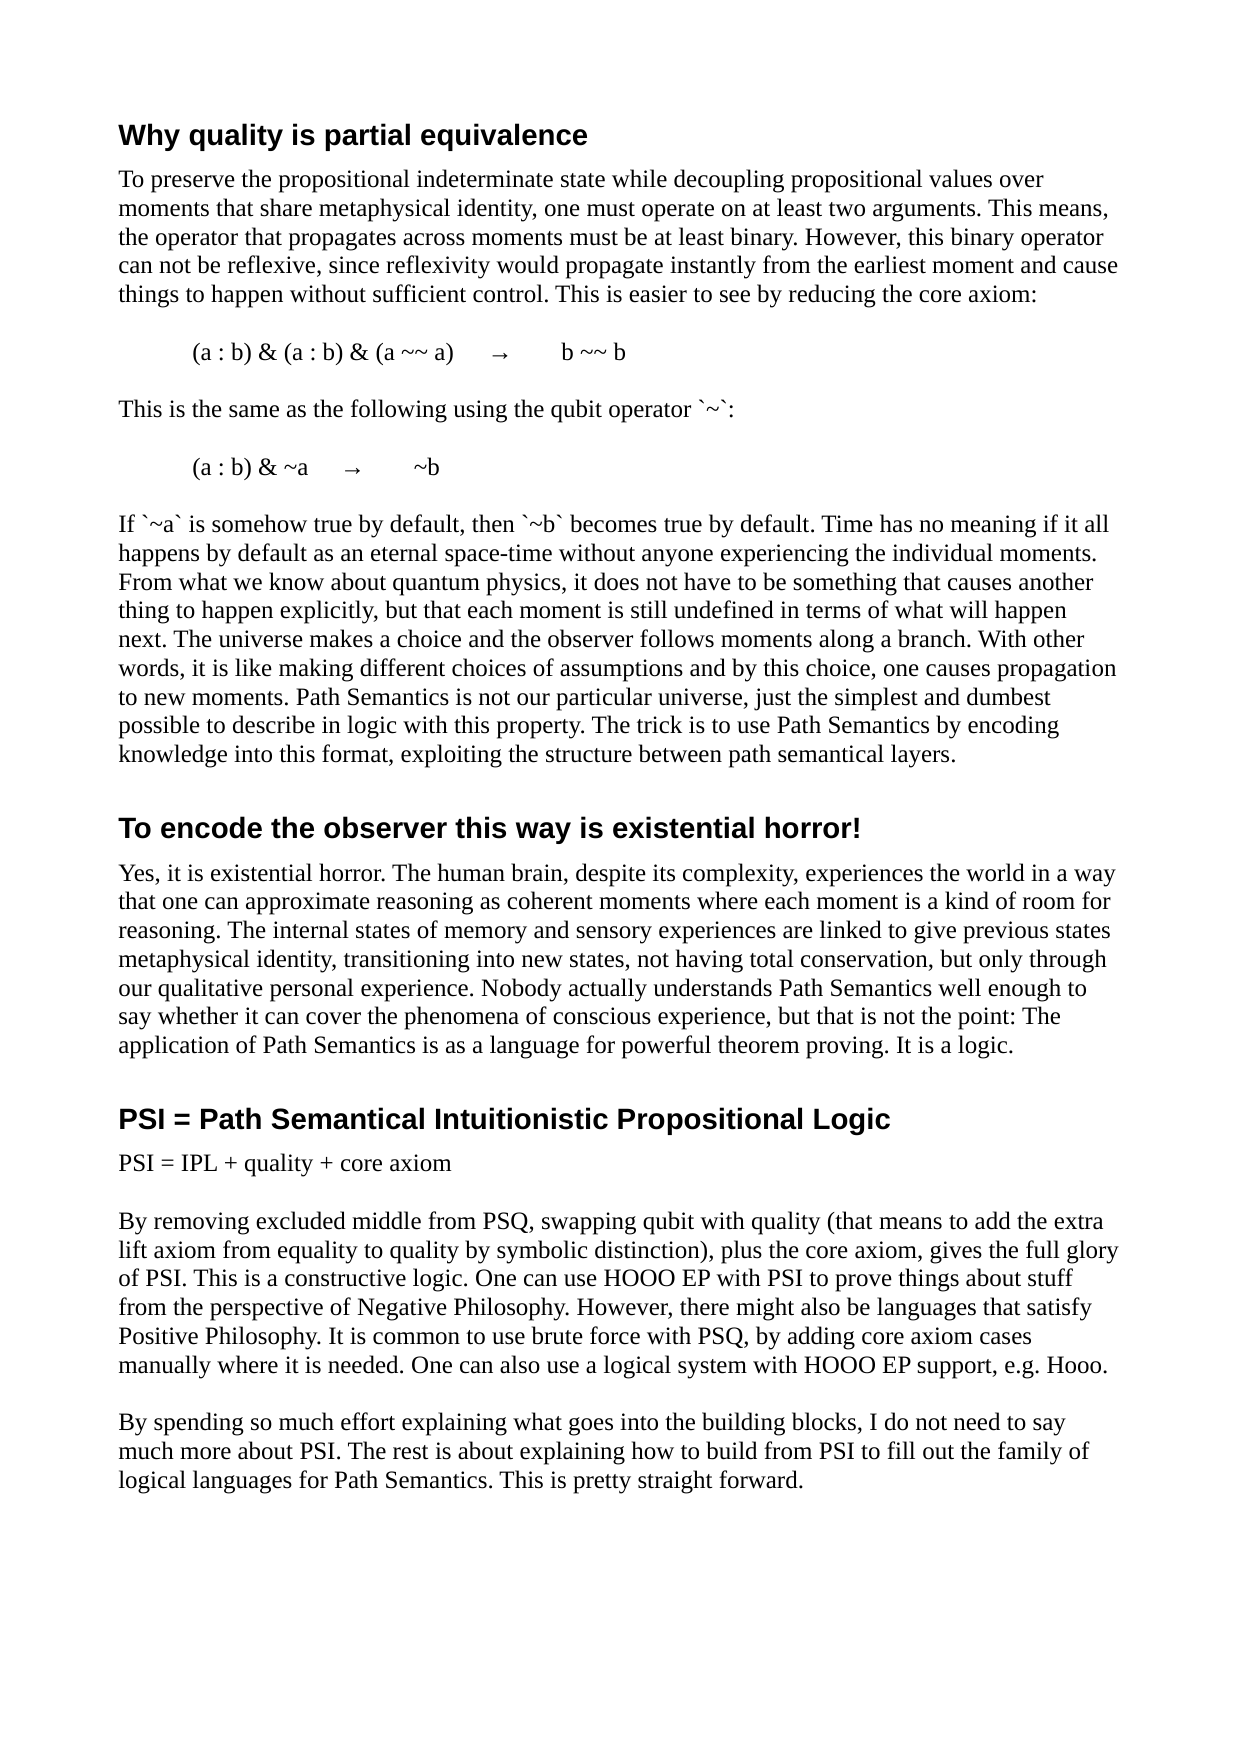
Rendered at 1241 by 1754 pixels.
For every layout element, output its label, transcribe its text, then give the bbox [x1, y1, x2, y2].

text To preserve the propositional indeterminate state while decoupling propositional values over moments that share metaphysical identity, one must operate on at least two arguments. This means, the operator that propagates across moments must be at least binary. However, this binary operator can not be reflexive, since reflexivity would propagate instantly from the earliest moment and cause things to happen without sufficient control. This is easier to see by reducing the core axiom: [118, 164, 1122, 308]
subtitle Why quality is partial equivalence [118, 118, 1122, 152]
text If `~a` is somehow true by default, then `~b` becomes true by default. Time has no meaning if it all happens by default as an eternal space-time without anyone experiencing the individual moments. From what we know about quantum physics, it does not have to be something that causes another thing to happen explicitly, but that each moment is still undefined in terms of what will happen next. The universe makes a choice and the observer follows moments along a branch. With other words, it is like making different choices of assumptions and by this choice, one causes propagation to new moments. Path Semantics is not our particular universe, just the simplest and dumbest possible to describe in logic with this property. The trick is to use Path Semantics by encoding knowledge into this format, exploiting the structure between path semantical layers. [118, 509, 1122, 768]
text By spending so much effort explaining what goes into the building blocks, I do not need to say much more about PSI. The rest is about explaining how to build from PSI to fill out the family of logical languages for Path Semantics. This is pretty straight forward. [118, 1407, 1122, 1493]
text Yes, it is existential horror. The human brain, despite its complexity, experiences the world in a way that one can approximate reasoning as coherent moments where each moment is a kind of room for reasoning. The internal states of memory and sensory experiences are linked to give previous states metaphysical identity, transitioning into new states, not having total conservation, but only through our qualitative personal experience. Nobody actually understands Path Semantics well enough to say whether it can cover the phenomena of conscious experience, but that is not the point: The application of Path Semantics is as a language for powerful theorem proving. It is a logic. [118, 858, 1122, 1059]
subtitle PSI = Path Semantical Intuitionistic Propositional Logic [118, 1102, 1122, 1136]
text This is the same as the following using the qubit operator `~`: [118, 394, 1122, 423]
text PSI = IPL + quality + core axiom [118, 1148, 1122, 1177]
text By removing excluded middle from PSQ, swapping qubit with quality (that means to add the extra lift axiom from equality to quality by symbolic distinction), plus the core axiom, gives the full glory of PSI. This is a constructive logic. One can use HOOO EP with PSI to prove things about stuff from the perspective of Negative Philosophy. However, there might also be languages that satisfy Positive Philosophy. It is common to use brute force with PSQ, by adding core axiom cases manually where it is needed. One can also use a logical system with HOOO EP support, e.g. Hooo. [118, 1206, 1122, 1378]
subtitle To encode the observer this way is existential horror! [118, 811, 1122, 845]
text (a : b) & ~a → ~b [118, 452, 1122, 481]
text (a : b) & (a : b) & (a ~~ a) → b ~~ b [118, 337, 1122, 366]
